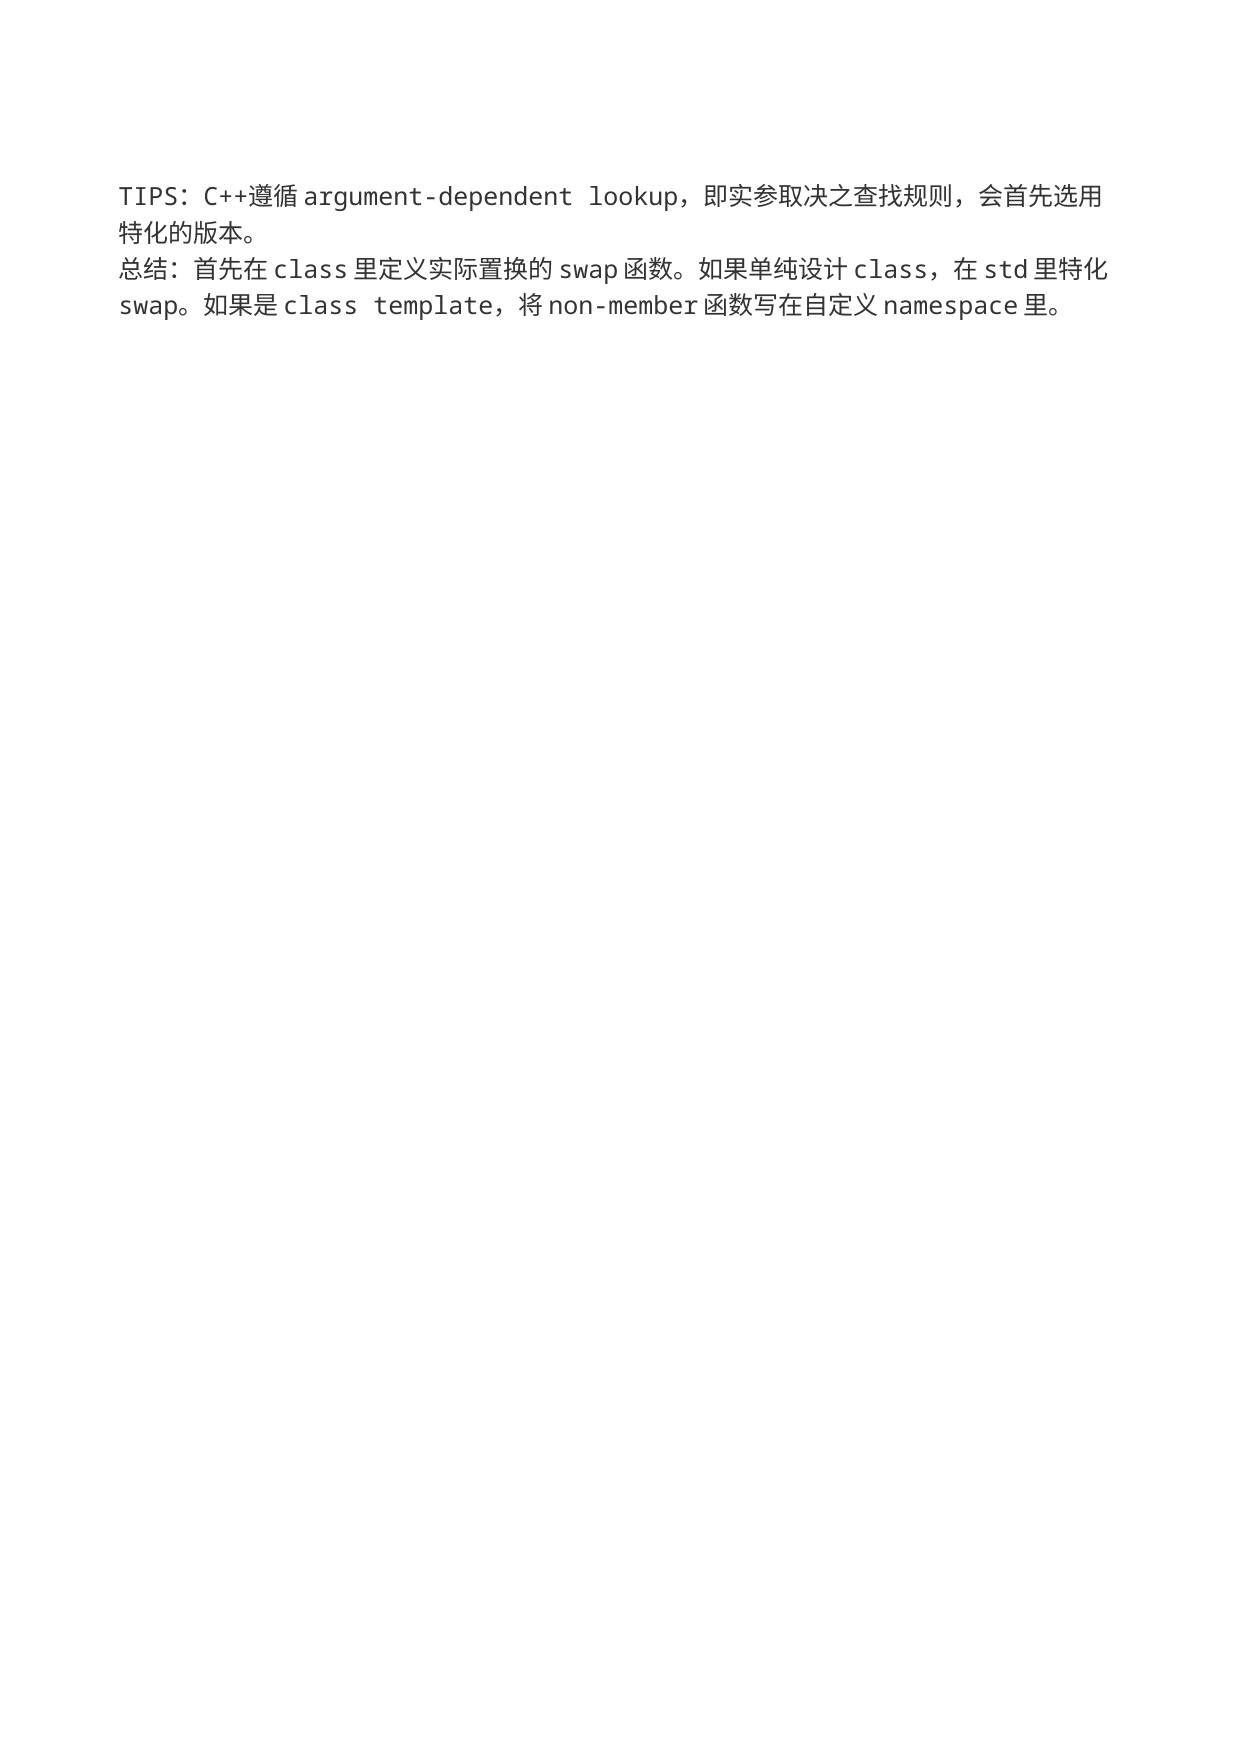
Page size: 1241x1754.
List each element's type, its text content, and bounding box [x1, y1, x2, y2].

text TIPS：C++遵循argument-dependent lookup，即实参取决之查找规则，会首先选用特化的版本。 总结：首先在class里定义实际置换的swap函数。如果单纯设计class，在std里特化swap。如果是class template，将non-member函数写在自定义namespace里。 [118, 177, 1122, 322]
